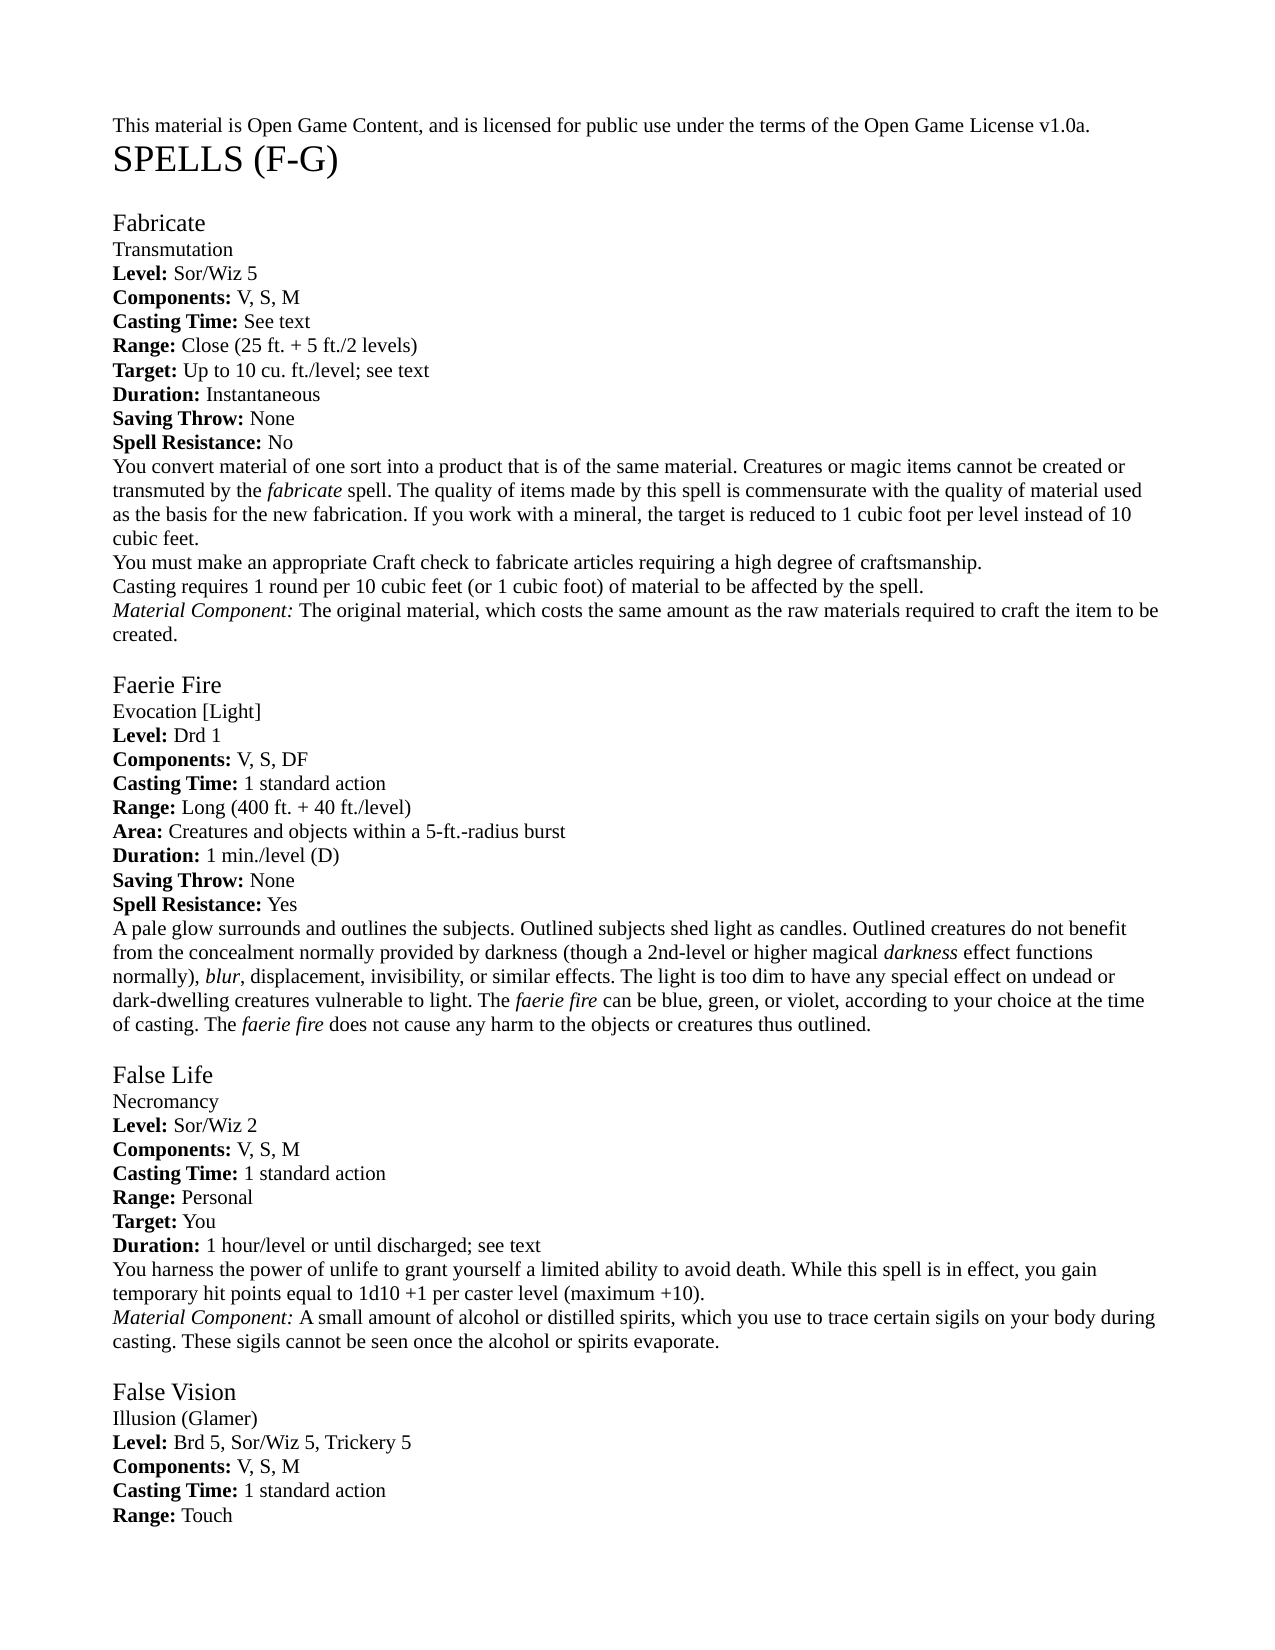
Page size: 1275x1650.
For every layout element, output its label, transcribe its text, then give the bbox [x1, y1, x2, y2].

text Fabricate [112, 208, 1162, 237]
text You convert material of one sort into a product that is of the same material. Creatures or magic items cannot be created or transmuted by the fabricate spell. The quality of items made by this spell is commensurate with the quality of material used as the basis for the new fabrication. If you work with a mineral, the target is reduced to 1 cubic foot per level instead of 10 cubic feet. [112, 454, 1162, 550]
text Spell Resistance: Yes [112, 892, 1162, 916]
text You harness the power of unlife to grant yourself a limited ability to avoid death. While this spell is in effect, you gain temporary hit points equal to 1d10 +1 per caster level (maximum +10). [112, 1257, 1162, 1305]
text This material is Open Game Content, and is licensed for public use under the terms of the Open Game License v1.0a. [112, 112, 1162, 137]
text Duration: 1 hour/level or until discharged; see text [112, 1233, 1162, 1257]
text Transmutation [112, 237, 1162, 261]
text A pale glow surrounds and outlines the subjects. Outlined subjects shed light as candles. Outlined creatures do not benefit from the concealment normally provided by darkness (though a 2nd-level or higher magical darkness effect functions normally), blur, displacement, invisibility, or similar effects. The light is too dim to have any special effect on undead or dark-dwelling creatures vulnerable to light. The faerie fire can be blue, green, or violet, according to your choice at the time of casting. The faerie fire does not cause any harm to the objects or creatures thus outlined. [112, 916, 1162, 1036]
text Material Component: The original material, which costs the same amount as the raw materials required to craft the item to be created. [112, 598, 1162, 646]
text Range: Close (25 ft. + 5 ft./2 levels) [112, 333, 1162, 357]
text Target: You [112, 1209, 1162, 1233]
text Faerie Fire [112, 670, 1162, 699]
text Saving Throw: None [112, 406, 1162, 430]
text Level: Brd 5, Sor/Wiz 5, Trickery 5 [112, 1430, 1162, 1454]
text Level: Drd 1 [112, 723, 1162, 747]
text Casting Time: See text [112, 309, 1162, 333]
text Area: Creatures and objects within a 5-ft.-radius burst [112, 819, 1162, 843]
text Range: Personal [112, 1185, 1162, 1209]
text Spell Resistance: No [112, 430, 1162, 454]
text Casting requires 1 round per 10 cubic feet (or 1 cubic foot) of material to be affected by the spell. [112, 574, 1162, 598]
text Casting Time: 1 standard action [112, 1478, 1162, 1502]
text False Life [112, 1060, 1162, 1089]
text Level: Sor/Wiz 2 [112, 1113, 1162, 1137]
text Target: Up to 10 cu. ft./level; see text [112, 357, 1162, 382]
text False Vision [112, 1377, 1162, 1406]
text Evocation [Light] [112, 699, 1162, 723]
text Duration: Instantaneous [112, 382, 1162, 406]
text Saving Throw: None [112, 867, 1162, 892]
text Components: V, S, M [112, 1454, 1162, 1478]
text SPELLS (F-G) [112, 137, 1162, 180]
text You must make an appropriate Craft check to fabricate articles requiring a high degree of craftsmanship. [112, 550, 1162, 574]
text Range: Long (400 ft. + 40 ft./level) [112, 795, 1162, 819]
text Duration: 1 min./level (D) [112, 843, 1162, 867]
text Components: V, S, M [112, 285, 1162, 309]
text Casting Time: 1 standard action [112, 771, 1162, 795]
text Illusion (Glamer) [112, 1406, 1162, 1430]
text Components: V, S, DF [112, 747, 1162, 771]
text Components: V, S, M [112, 1137, 1162, 1161]
text Level: Sor/Wiz 5 [112, 261, 1162, 285]
text Range: Touch [112, 1502, 1162, 1527]
text Casting Time: 1 standard action [112, 1161, 1162, 1185]
text Necromancy [112, 1089, 1162, 1113]
text Material Component: A small amount of alcohol or distilled spirits, which you use to trace certain sigils on your body during casting. These sigils cannot be seen once the alcohol or spirits evaporate. [112, 1305, 1162, 1353]
